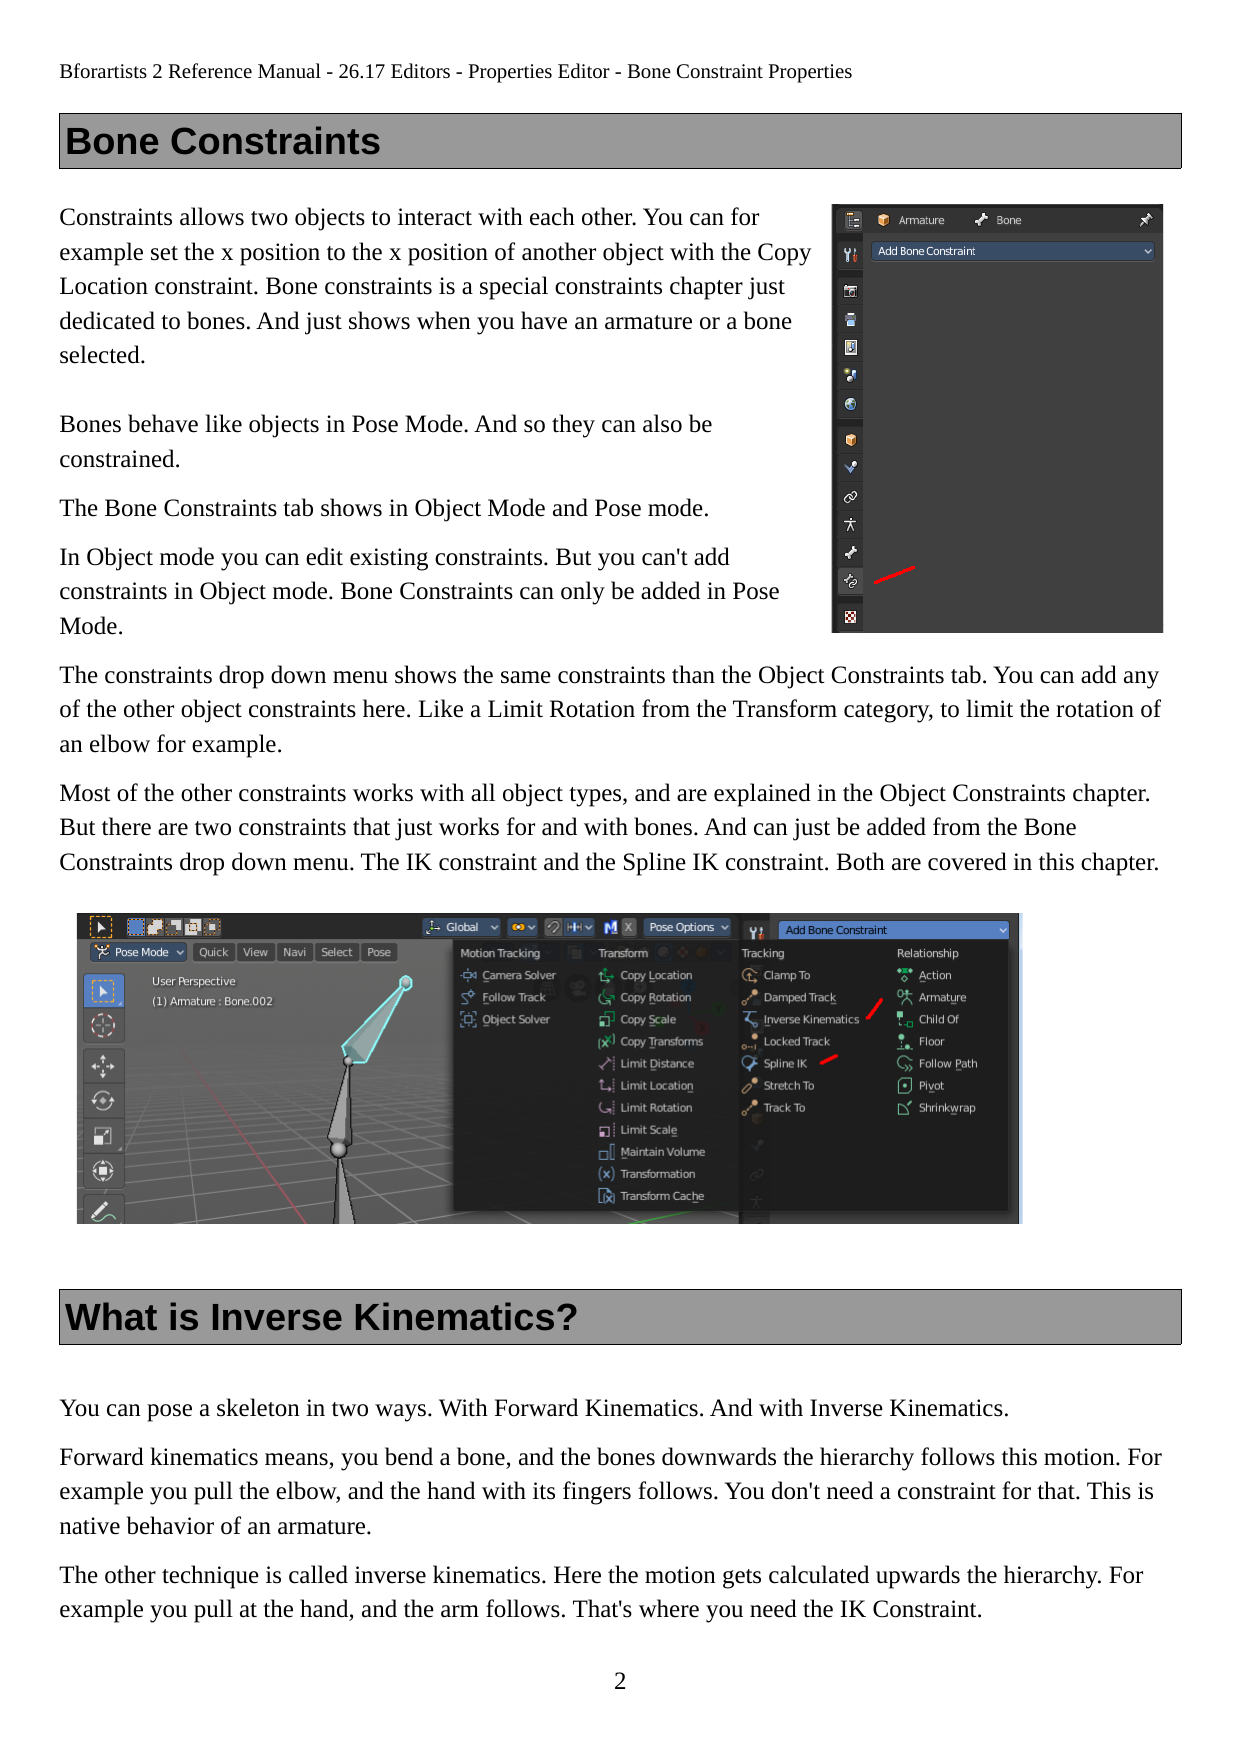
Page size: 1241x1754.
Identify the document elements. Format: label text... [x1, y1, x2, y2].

text Bones behave like objects in Pose Mode. And so they can also be constrained. [59, 409, 831, 472]
text The Bone Constraints tab shows in Object Mode and Pose mode. [59, 493, 831, 522]
text You can pose a skeleton in two ways. With Forward Kinematics. And with Inverse Kinematics. [59, 1393, 1181, 1422]
table_header What is Inverse Kinematics? [60, 1290, 1181, 1344]
text The other technique is called inverse kinematics. Here the motion gets calculated upwards the hierarchy. For example you pull at the hand, and the arm follows. That's where you need the IK Constraint. [59, 1560, 1181, 1623]
text Constraints allows two objects to interact with each other. You can for example set the x position to the x position of another object with the Copy Location constraint. Bone constraints is a special constraints chapter just dedicated to bones. And just shows when you have an armature or a bone selected. [59, 202, 1181, 369]
text In Object mode you can edit existing constraints. But you can't add constraints in Object mode. Bone Constraints can only be added in Pose Mode. [59, 542, 1181, 639]
picture [831, 204, 1164, 633]
text Forward kinematics means, you bend a bone, and the bones downwards the hierarchy follows this motion. For example you pull the elbow, and the hand with its fingers follows. You don't need a constraint for that. This is native behavior of an armature. [59, 1442, 1181, 1539]
text The constraints drop down menu shows the same constraints than the Object Constraints tab. You can add any of the other object constraints here. Like a Limit Rotation from the Transform category, to limit the rotation of an elbow for example. [59, 660, 1181, 758]
picture [76, 913, 1023, 1224]
table_header Bone Constraints [60, 114, 1181, 168]
text Most of the other constraints works with all object types, and are explained in the Object Constraints chapter. But there are two constraints that just works for and with bones. And can just be added from the Bone Constraints drop down menu. The IK constraint and the Spline IK constraint. Both are covered in this chapter. [59, 778, 1181, 876]
